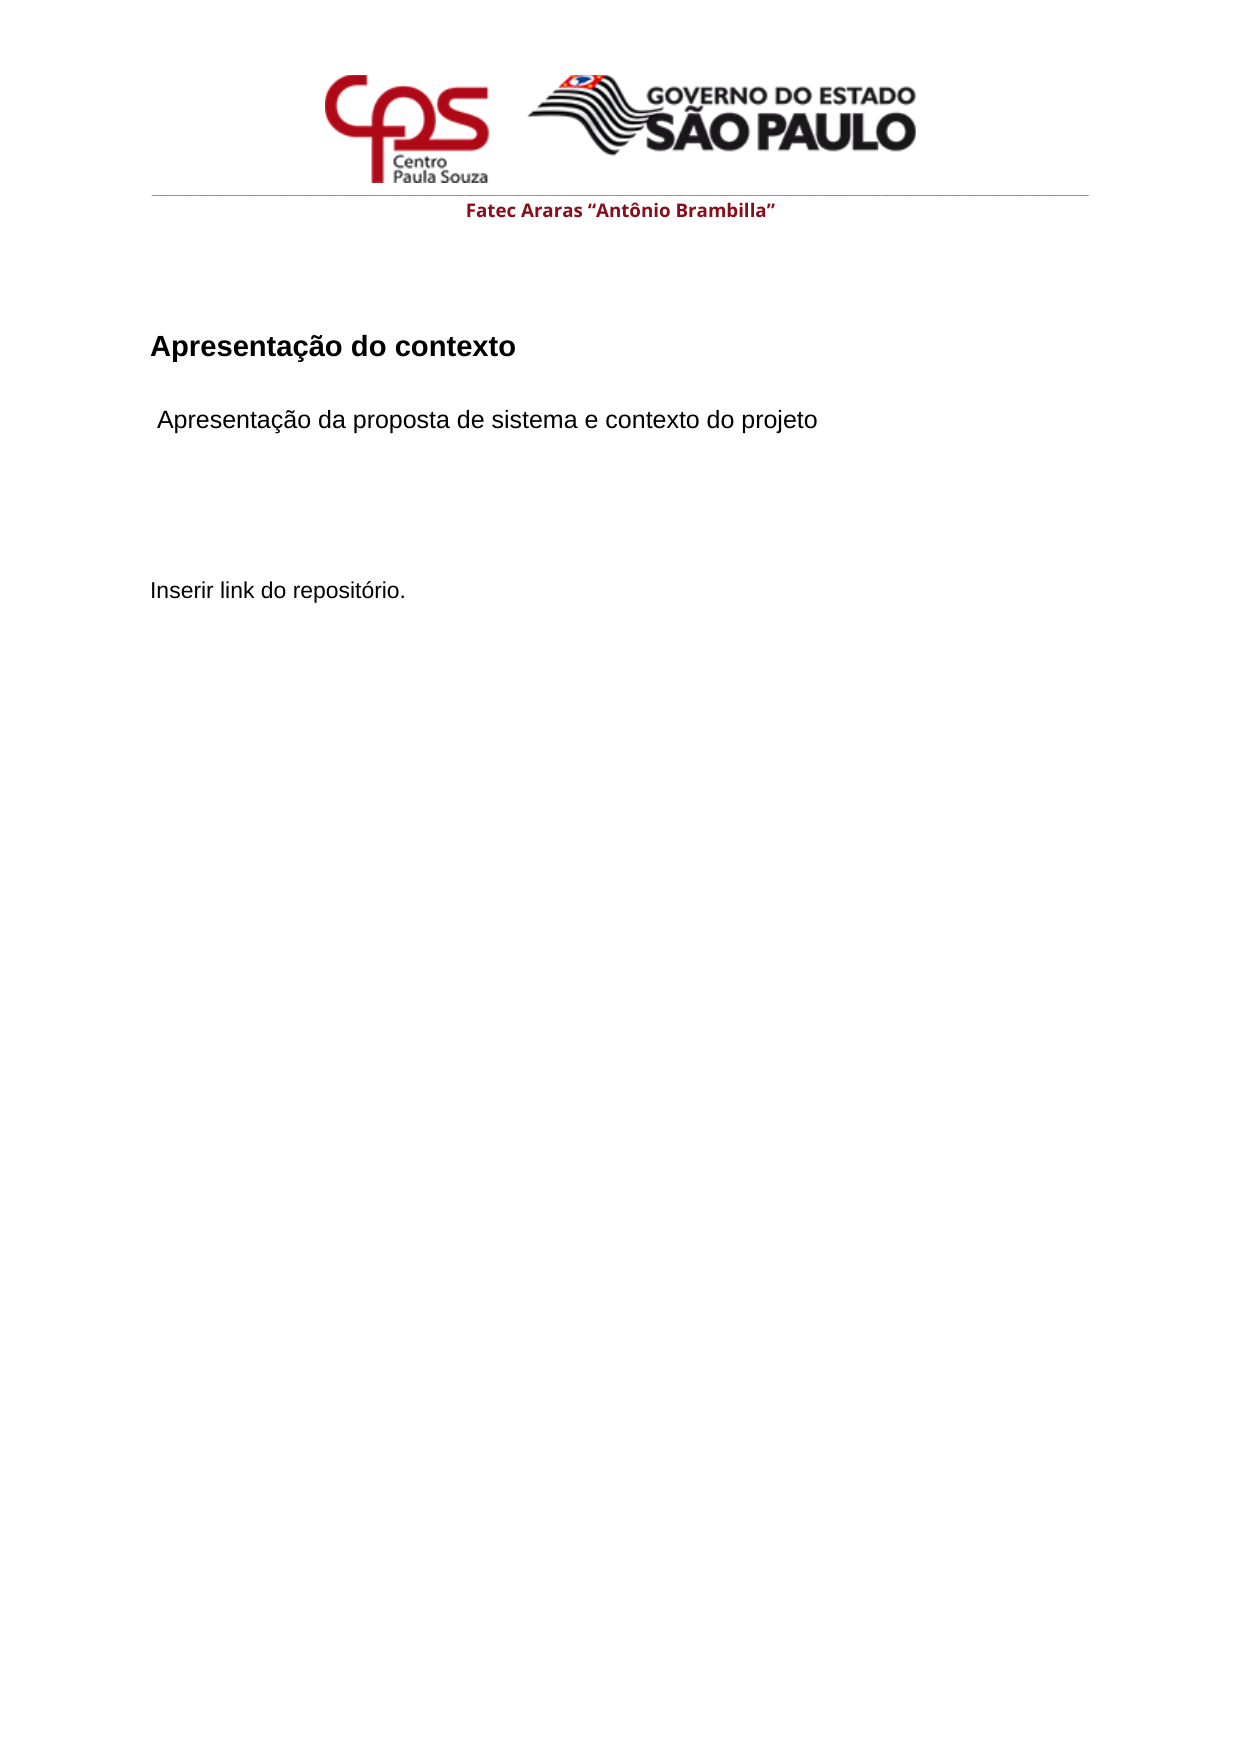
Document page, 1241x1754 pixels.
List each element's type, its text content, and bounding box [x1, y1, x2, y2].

text Apresentação da proposta de sistema e contexto do projeto [150, 405, 1091, 434]
picture [325, 75, 916, 183]
text Inserir link do repositório. [150, 577, 1091, 603]
subtitle Apresentação do contexto [150, 329, 1091, 363]
